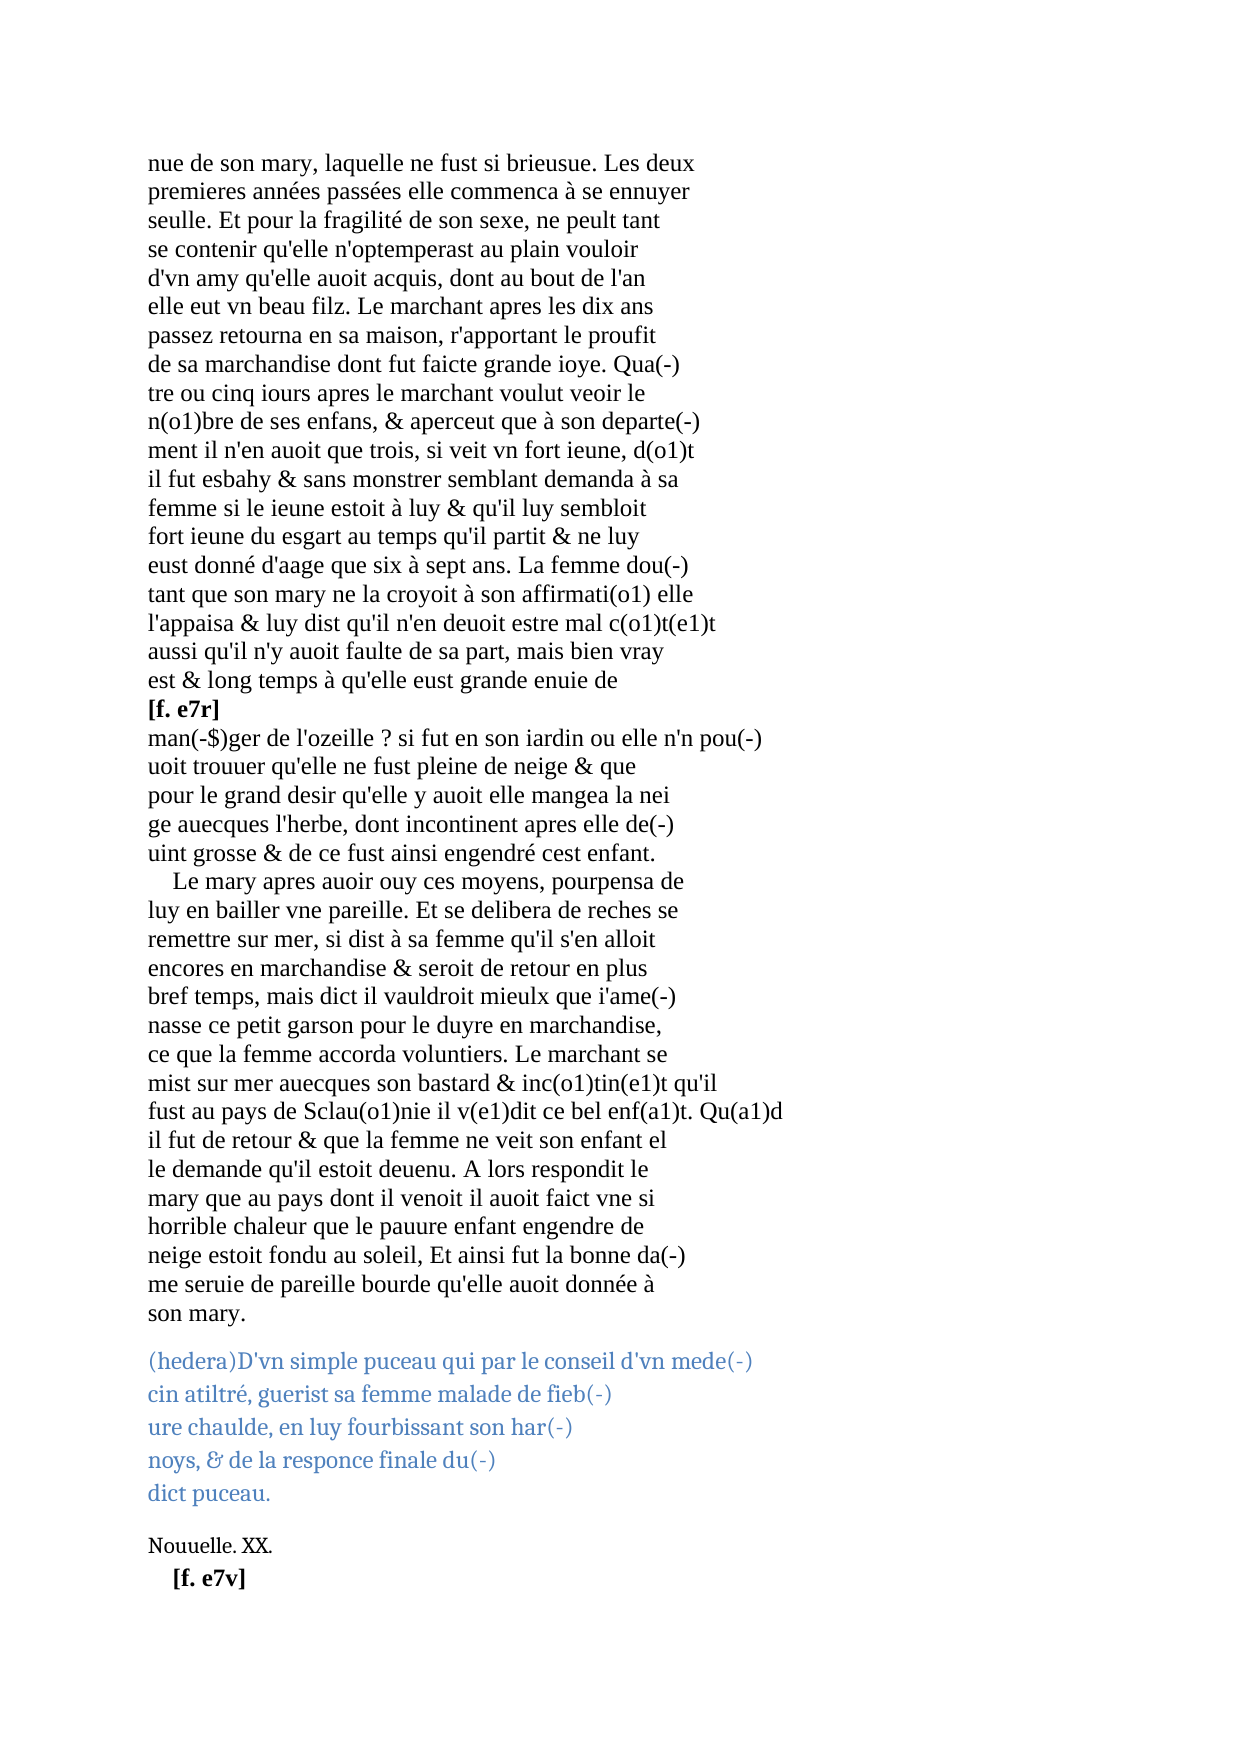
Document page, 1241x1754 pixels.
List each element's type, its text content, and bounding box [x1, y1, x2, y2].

text Le mary apres auoir ouy ces moyens, pourpensa de luy en bailler vne pareille. Et se delibera de reches se remettre sur mer, si dist à sa femme qu'il s'en alloit encores en marchandise & seroit de retour en plus bref temps, mais dict il vauldroit mieulx que i'ame(-) nasse ce petit garson pour le duyre en marchandise, ce que la femme accorda voluntiers. Le marchant se mist sur mer auecques son bastard & inc(o1)tin(e1)t qu'il fust au pays de Sclau(o1)nie il v(e1)dit ce bel enf(a1)t. Qu(a1)d il fut de retour & que la femme ne veit son enfant el le demande qu'il estoit deuenu. A lors respondit le mary que au pays dont il venoit il auoit faict vne si horrible chaleur que le pauure enfant engendre de neige estoit fondu au soleil, Et ainsi fut la bonne da(-) me seruie de pareille bourde qu'elle auoit donnée à son mary. [148, 866, 1093, 1326]
text [f. e7v] [148, 1563, 1093, 1592]
text nue de son mary, laquelle ne fust si brieusue. Les deux premieres années passées elle commenca à se ennuyer seulle. Et pour la fragilité de son sexe, ne peult tant se contenir qu'elle n'optemperast au plain vouloir d'vn amy qu'elle auoit acquis, dont au bout de l'an elle eut vn beau filz. Le marchant apres les dix ans passez retourna en sa maison, r'apportant le proufit de sa marchandise dont fut faicte grande ioye. Qua(-) tre ou cinq iours apres le marchant voulut veoir le n(o1)bre de ses enfans, & aperceut que à son departe(-) ment il n'en auoit que trois, si veit vn fort ieune, d(o1)t il fut esbahy & sans monstrer semblant demanda à sa femme si le ieune estoit à luy & qu'il luy sembloit fort ieune du esgart au temps qu'il partit & ne luy eust donné d'aage que six à sept ans. La femme dou(-) tant que son mary ne la croyoit à son affirmati(o1) elle l'appaisa & luy dist qu'il n'en deuoit estre mal c(o1)t(e1)t aussi qu'il n'y auoit faulte de sa part, mais bien vray est & long temps à qu'elle eust grande enuie de [f. e7r] man(-$)ger de l'ozeille ? si fut en son iardin ou elle n'n pou(-) uoit trouuer qu'elle ne fust pleine de neige & que pour le grand desir qu'elle y auoit elle mangea la nei ge auecques l'herbe, dont incontinent apres elle de(-) uint grosse & de ce fust ainsi engendré cest enfant. [148, 148, 1093, 866]
subtitle Nouuelle. XX. [148, 1533, 1093, 1559]
subtitle (hedera)D'vn simple puceau qui par le conseil d'vn mede(-) cin atiltré, guerist sa femme malade de fieb(-) ure chaulde, en luy fourbissant son har(-) noys, & de la responce finale du(-) dict puceau. [148, 1347, 1093, 1508]
